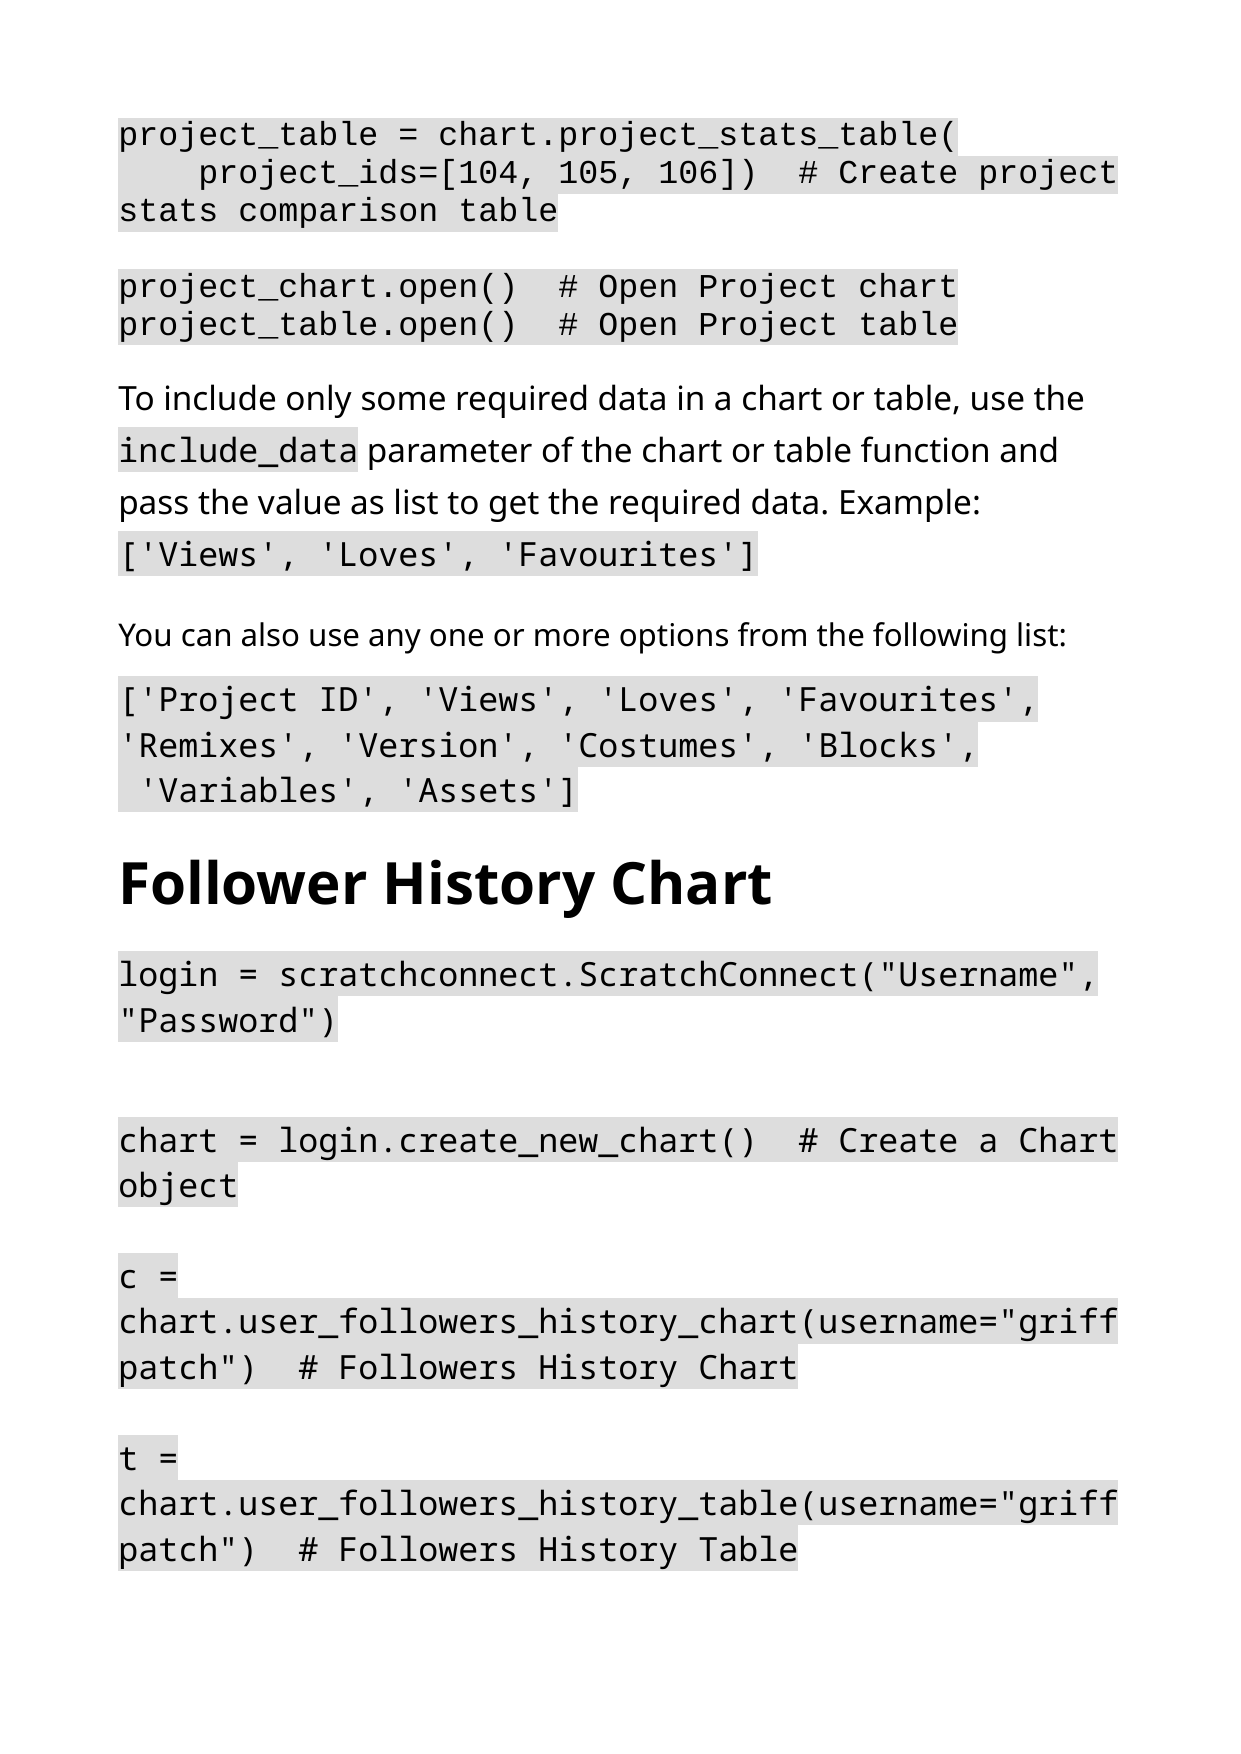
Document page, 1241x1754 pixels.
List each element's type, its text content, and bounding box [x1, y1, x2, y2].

text chart = login.create_new_chart() # Create a Chart object [118, 1117, 1122, 1207]
text c = chart.user_followers_history_chart(username="griffpatch") # Followers History Chart [118, 1253, 1122, 1389]
text project_chart.open() # Open Project chart [118, 269, 1122, 307]
text project_table = chart.project_stats_table( [118, 118, 1122, 156]
text project_table.open() # Open Project table [118, 307, 1122, 345]
text You can also use any one or more options from the following list: [118, 613, 1122, 655]
text login = scratchconnect.ScratchConnect("Username", "Password") [118, 951, 1122, 1042]
text To include only some required data in a chart or table, use the include_data parameter of the chart or table function and pass the value as list to get the required data. Example: ['Views', 'Loves', 'Favourites'] [118, 374, 1122, 576]
text 'Variables', 'Assets'] [118, 767, 1122, 812]
text t = chart.user_followers_history_table(username="griffpatch") # Followers History Table [118, 1434, 1122, 1571]
text Follower History Chart [118, 842, 1122, 921]
text ['Project ID', 'Views', 'Loves', 'Favourites', 'Remixes', 'Version', 'Costumes', 'Blocks', [118, 676, 1122, 767]
text project_ids=[104, 105, 106]) # Create project stats comparison table [118, 156, 1122, 232]
